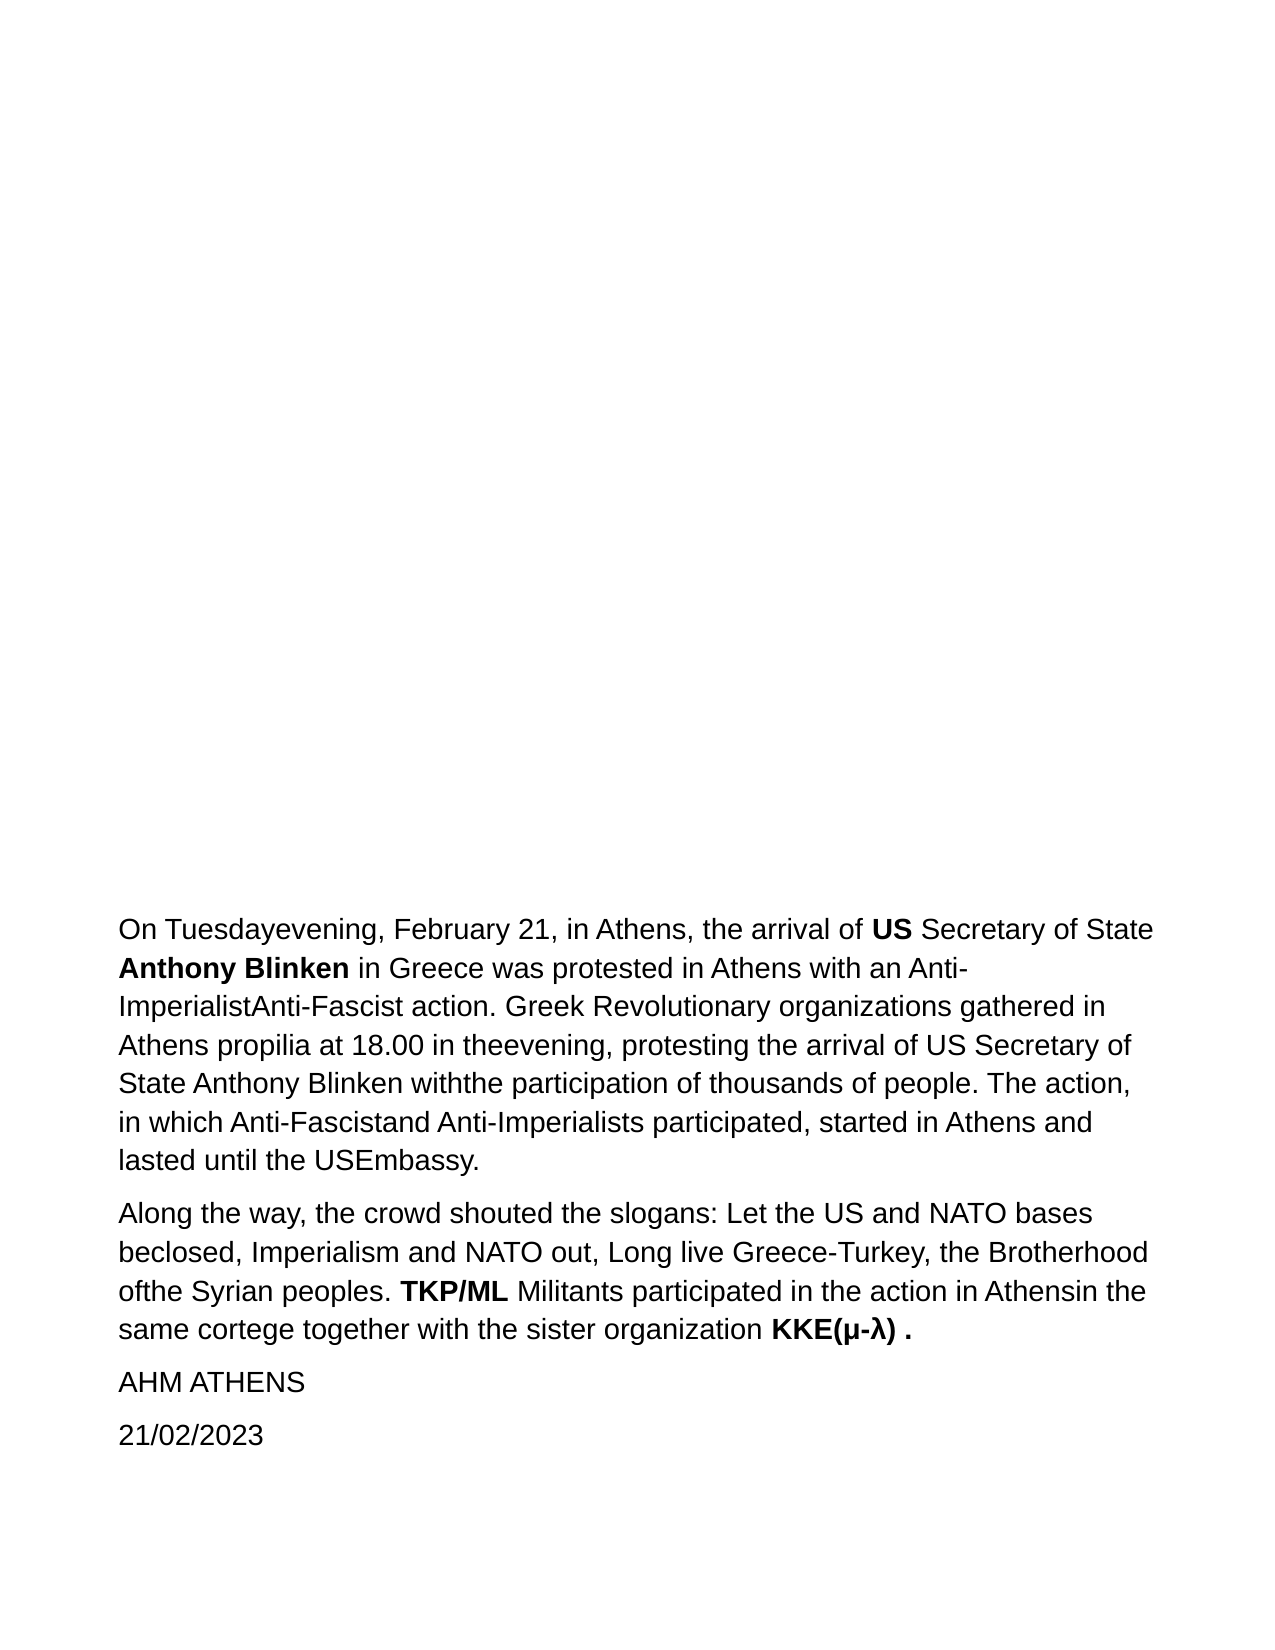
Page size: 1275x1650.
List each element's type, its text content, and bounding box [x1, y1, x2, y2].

text 21/02/2023 [118, 1418, 1157, 1452]
text Along the way, the crowd shouted the slogans: Let the US and NATO bases beclosed, Imperialism and NATO out, Long live Greece-Turkey, the Brotherhood ofthe Syrian peoples. TKP/ML Militants participated in the action in Athensin the same cortege together with the sister organization KKE(μ-λ) . [118, 1196, 1157, 1346]
text On Tuesdayevening, February 21, in Athens, the arrival of US Secretary of State Anthony Blinken in Greece was protested in Athens with an Anti-ImperialistAnti-Fascist action. Greek Revolutionary organizations gathered in Athens propilia at 18.00 in theevening, protesting the arrival of US Secretary of State Anthony Blinken withthe participation of thousands of people. The action, in which Anti-Fascistand Anti-Imperialists participated, started in Athens and lasted until the USEmbassy. [118, 118, 1157, 1177]
text AHM ATHENS [118, 1365, 1157, 1399]
